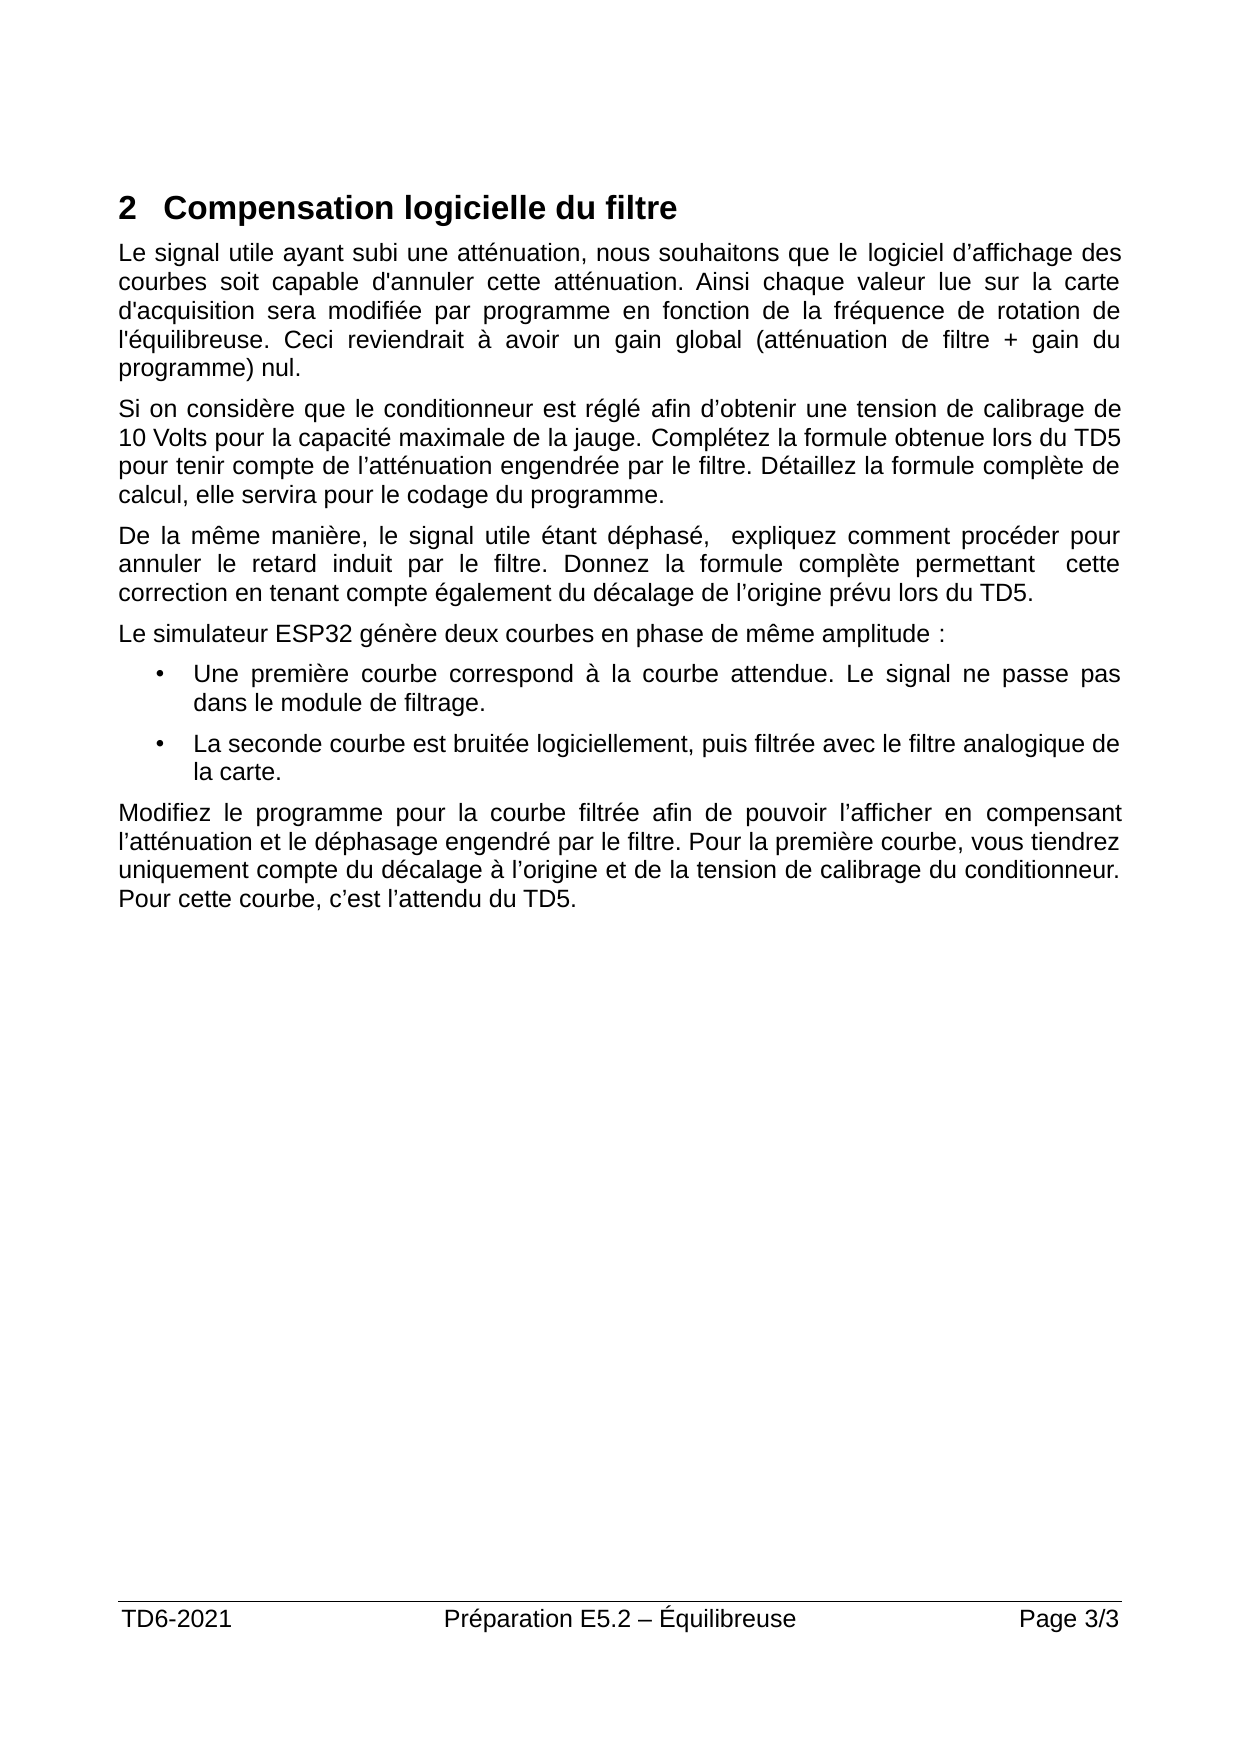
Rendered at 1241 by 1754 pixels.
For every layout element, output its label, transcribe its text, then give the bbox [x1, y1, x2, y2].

subtitle Compensation logicielle du filtre [118, 188, 1122, 227]
text De la même manière, le signal utile étant déphasé, expliquez comment procéder pour annuler le retard induit par le filtre. Donnez la formule complète permettant cette correction en tenant compte également du décalage de l’origine prévu lors du TD5. [118, 521, 1122, 607]
list Une première courbe correspond à la courbe attendue. Le signal ne passe pas dans le module de filtrage. [156, 659, 1122, 717]
text Le signal utile ayant subi une atténuation, nous souhaitons que le logiciel d’affichage des courbes soit capable d'annuler cette atténuation. Ainsi chaque valeur lue sur la carte d'acquisition sera modifiée par programme en fonction de la fréquence de rotation de l'équilibreuse. Ceci reviendrait à avoir un gain global (atténuation de filtre + gain du programme) nul. [118, 238, 1122, 382]
text Si on considère que le conditionneur est réglé afin d’obtenir une tension de calibrage de 10 Volts pour la capacité maximale de la jauge. Complétez la formule obtenue lors du TD5 pour tenir compte de l’atténuation engendrée par le filtre. Détaillez la formule complète de calcul, elle servira pour le codage du programme. [118, 394, 1122, 509]
list La seconde courbe est bruitée logiciellement, puis filtrée avec le filtre analogique de la carte. [156, 728, 1122, 786]
text Le simulateur ESP32 génère deux courbes en phase de même amplitude : [118, 619, 1122, 647]
text Modifiez le programme pour la courbe filtrée afin de pouvoir l’afficher en compensant l’atténuation et le déphasage engendré par le filtre. Pour la première courbe, vous tiendrez uniquement compte du décalage à l’origine et de la tension de calibrage du conditionneur. Pour cette courbe, c’est l’attendu du TD5. [118, 798, 1122, 913]
